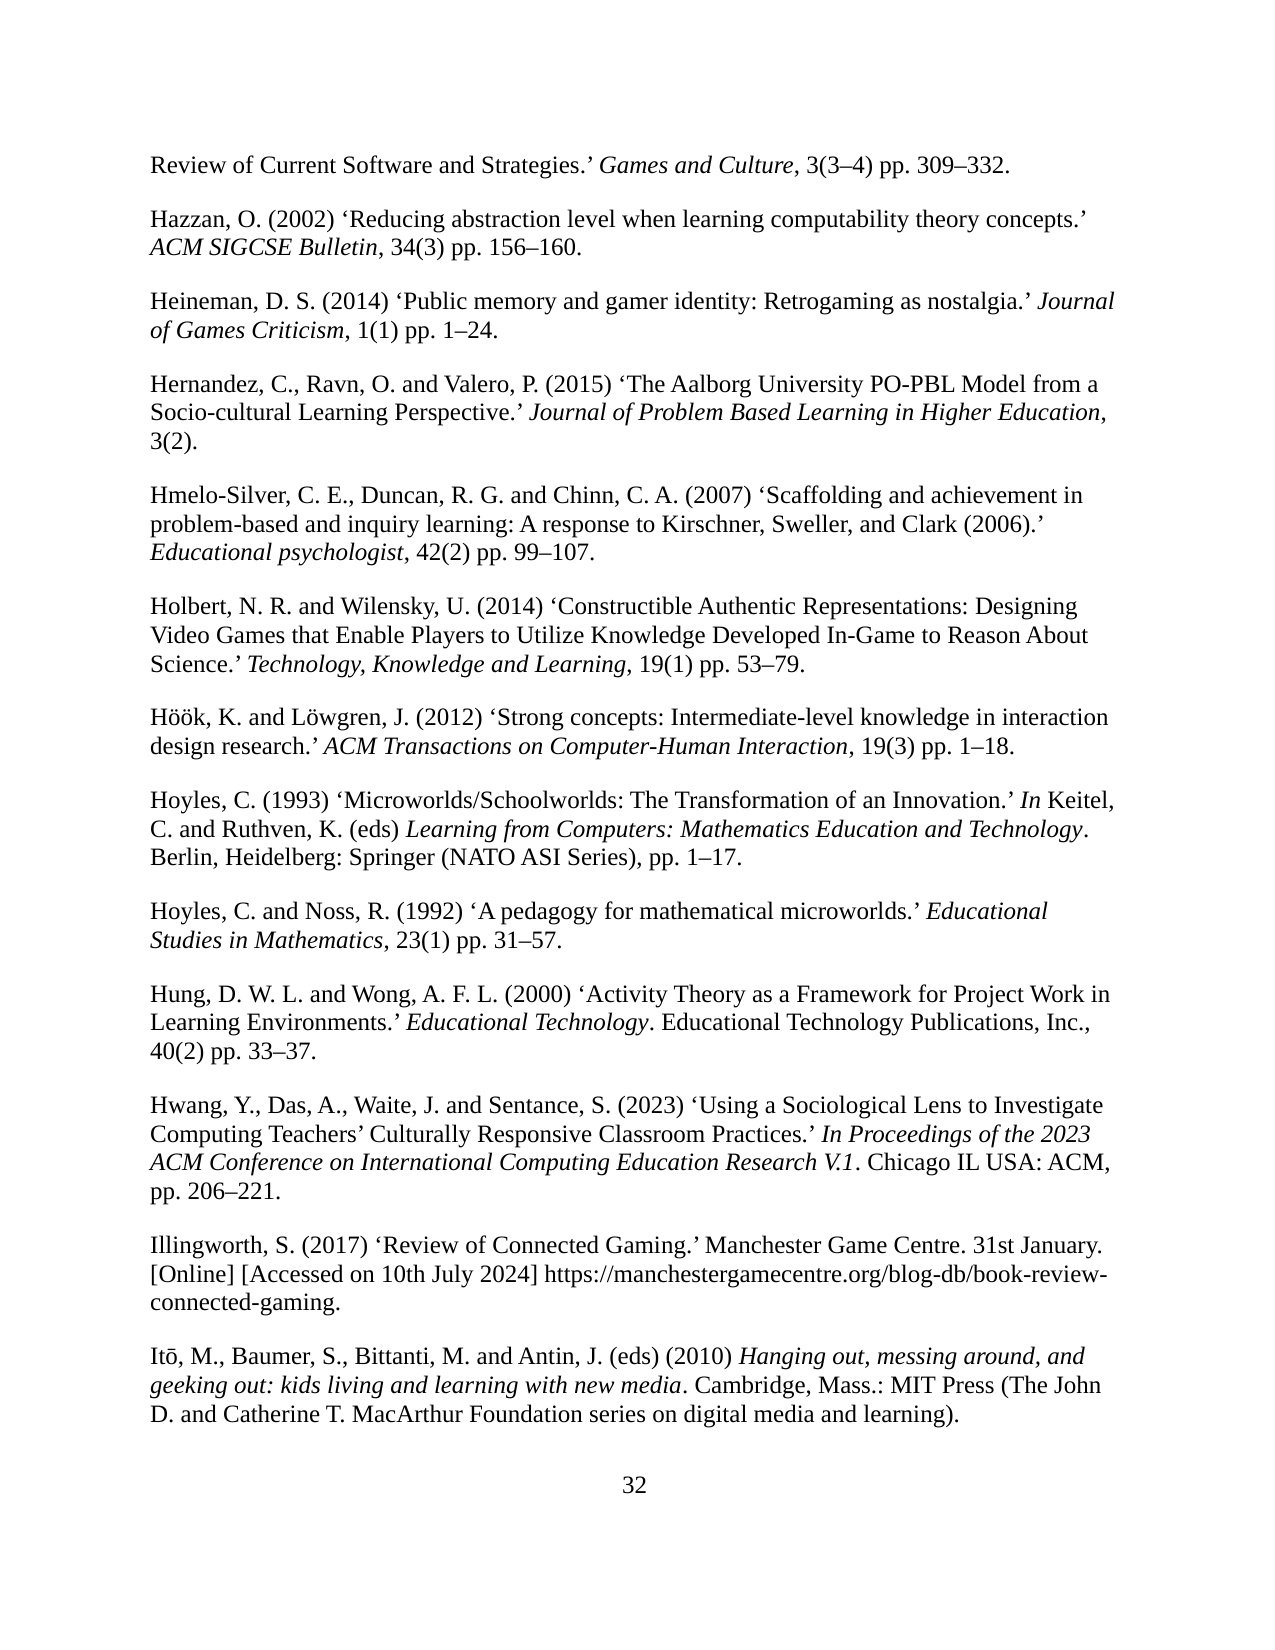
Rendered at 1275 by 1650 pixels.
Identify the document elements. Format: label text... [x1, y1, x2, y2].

text Holbert, N. R. and Wilensky, U. (2014) ‘Constructible Authentic Representations: Designing Video Games that Enable Players to Utilize Knowledge Developed In-Game to Reason About Science.’ Technology, Knowledge and Learning, 19(1) pp. 53–79. [150, 591, 1125, 677]
text Hwang, Y., Das, A., Waite, J. and Sentance, S. (2023) ‘Using a Sociological Lens to Investigate Computing Teachers’ Culturally Responsive Classroom Practices.’ In Proceedings of the 2023 ACM Conference on International Computing Education Research V.1. Chicago IL USA: ACM, pp. 206–221. [150, 1090, 1125, 1205]
text Review of Current Software and Strategies.’ Games and Culture, 3(3–4) pp. 309–332. [150, 150, 1125, 179]
text Hung, D. W. L. and Wong, A. F. L. (2000) ‘Activity Theory as a Framework for Project Work in Learning Environments.’ Educational Technology. Educational Technology Publications, Inc., 40(2) pp. 33–37. [150, 979, 1125, 1065]
text Hazzan, O. (2002) ‘Reducing abstraction level when learning computability theory concepts.’ ACM SIGCSE Bulletin, 34(3) pp. 156–160. [150, 204, 1125, 261]
text Heineman, D. S. (2014) ‘Public memory and gamer identity: Retrogaming as nostalgia.’ Journal of Games Criticism, 1(1) pp. 1–24. [150, 286, 1125, 344]
text Hoyles, C. (1993) ‘Microworlds/Schoolworlds: The Transformation of an Innovation.’ In Keitel, C. and Ruthven, K. (eds) Learning from Computers: Mathematics Education and Technology. Berlin, Heidelberg: Springer (NATO ASI Series), pp. 1–17. [150, 785, 1125, 871]
text Hernandez, C., Ravn, O. and Valero, P. (2015) ‘The Aalborg University PO-PBL Model from a Socio-cultural Learning Perspective.’ Journal of Problem Based Learning in Higher Education, 3(2). [150, 369, 1125, 455]
text Itō, M., Baumer, S., Bittanti, M. and Antin, J. (eds) (2010) Hanging out, messing around, and geeking out: kids living and learning with new media. Cambridge, Mass.: MIT Press (The John D. and Catherine T. MacArthur Foundation series on digital media and learning). [150, 1341, 1125, 1427]
text Illingworth, S. (2017) ‘Review of Connected Gaming.’ Manchester Game Centre. 31st January. [Online] [Accessed on 10th July 2024] https://manchestergamecentre.org/blog-db/book-review-connected-gaming. [150, 1230, 1125, 1316]
text Hmelo-Silver, C. E., Duncan, R. G. and Chinn, C. A. (2007) ‘Scaffolding and achievement in problem-based and inquiry learning: A response to Kirschner, Sweller, and Clark (2006).’ Educational psychologist, 42(2) pp. 99–107. [150, 480, 1125, 566]
text Höök, K. and Löwgren, J. (2012) ‘Strong concepts: Intermediate-level knowledge in interaction design research.’ ACM Transactions on Computer-Human Interaction, 19(3) pp. 1–18. [150, 702, 1125, 760]
text Hoyles, C. and Noss, R. (1992) ‘A pedagogy for mathematical microworlds.’ Educational Studies in Mathematics, 23(1) pp. 31–57. [150, 896, 1125, 954]
